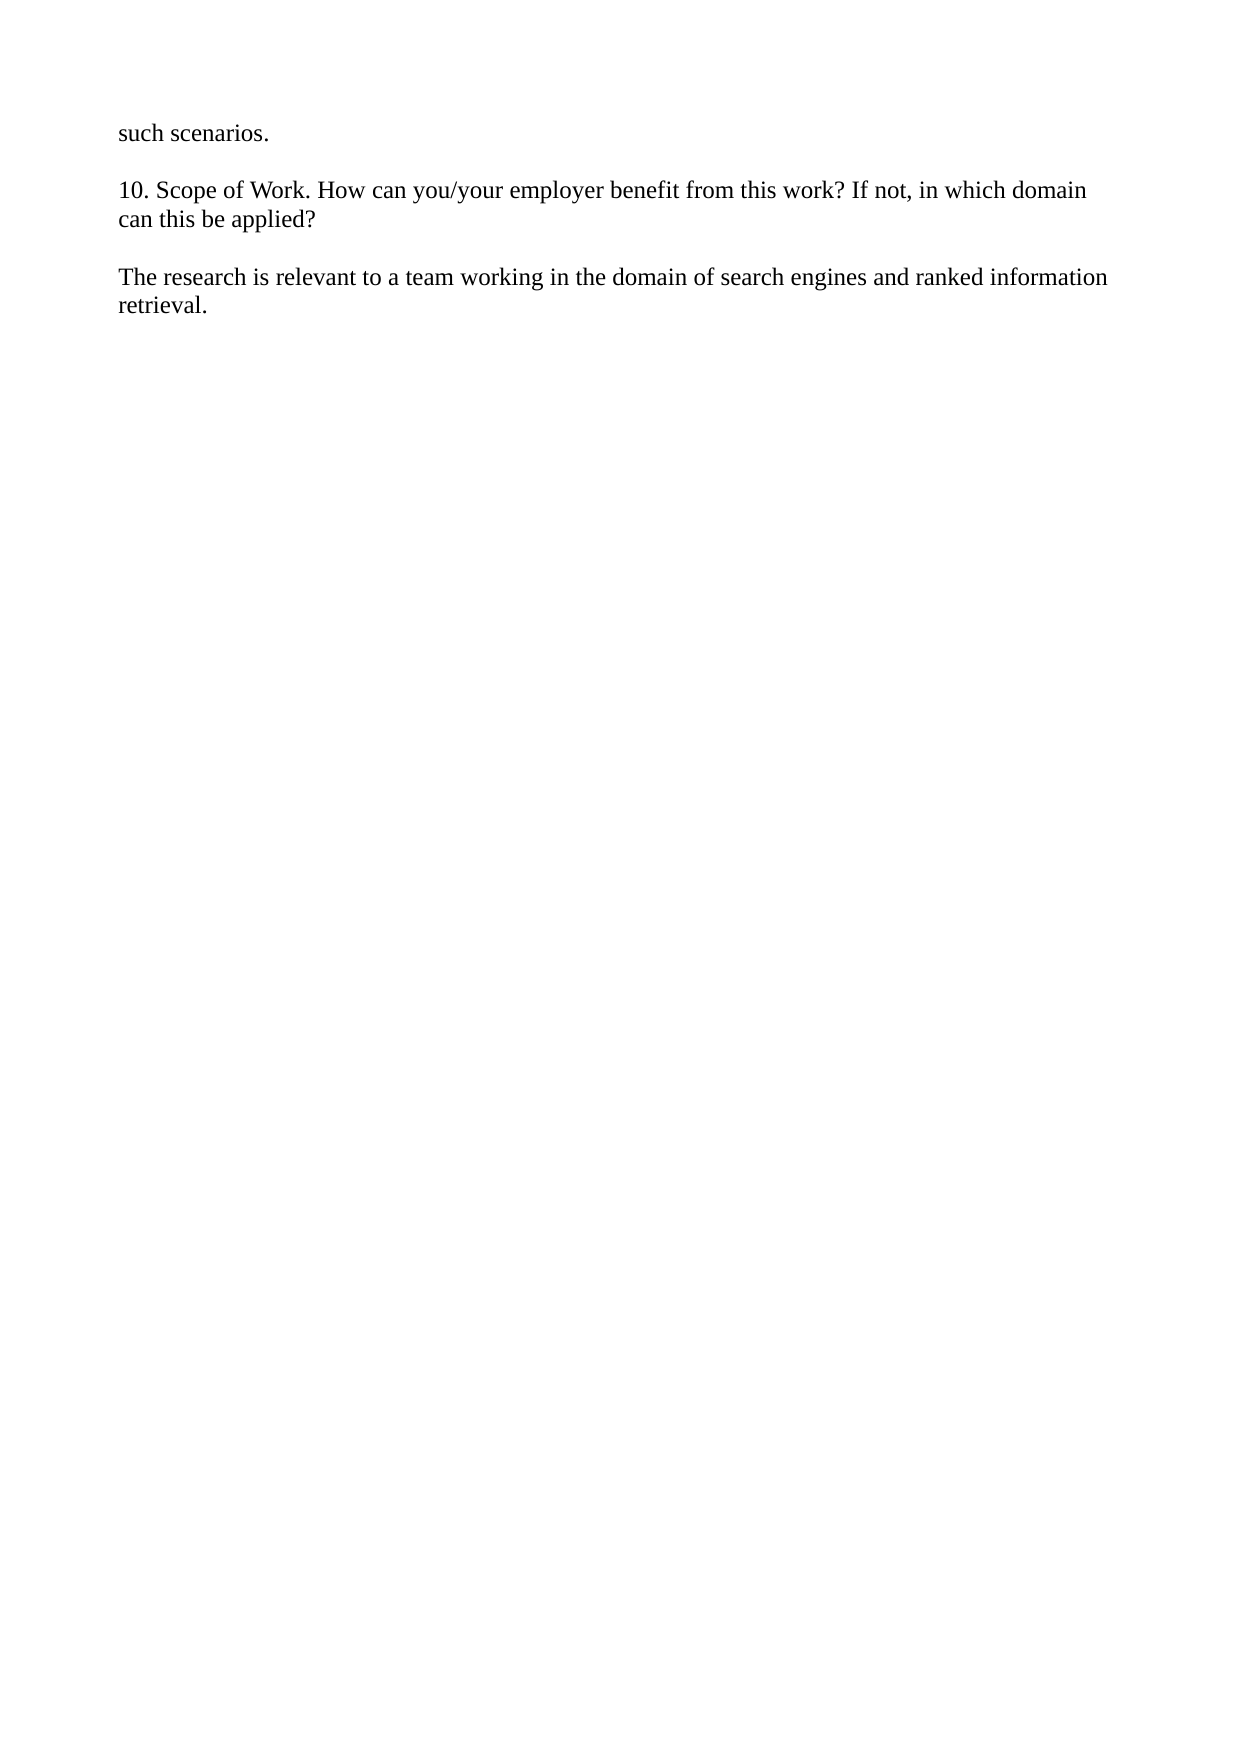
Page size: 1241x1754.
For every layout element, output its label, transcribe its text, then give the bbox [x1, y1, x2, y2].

text The research is relevant to a team working in the domain of search engines and ranked information retrieval. [118, 262, 1122, 319]
text such scenarios. [118, 118, 1122, 147]
text 10. Scope of Work. How can you/your employer benefit from this work? If not, in which domain can this be applied? [118, 176, 1122, 233]
